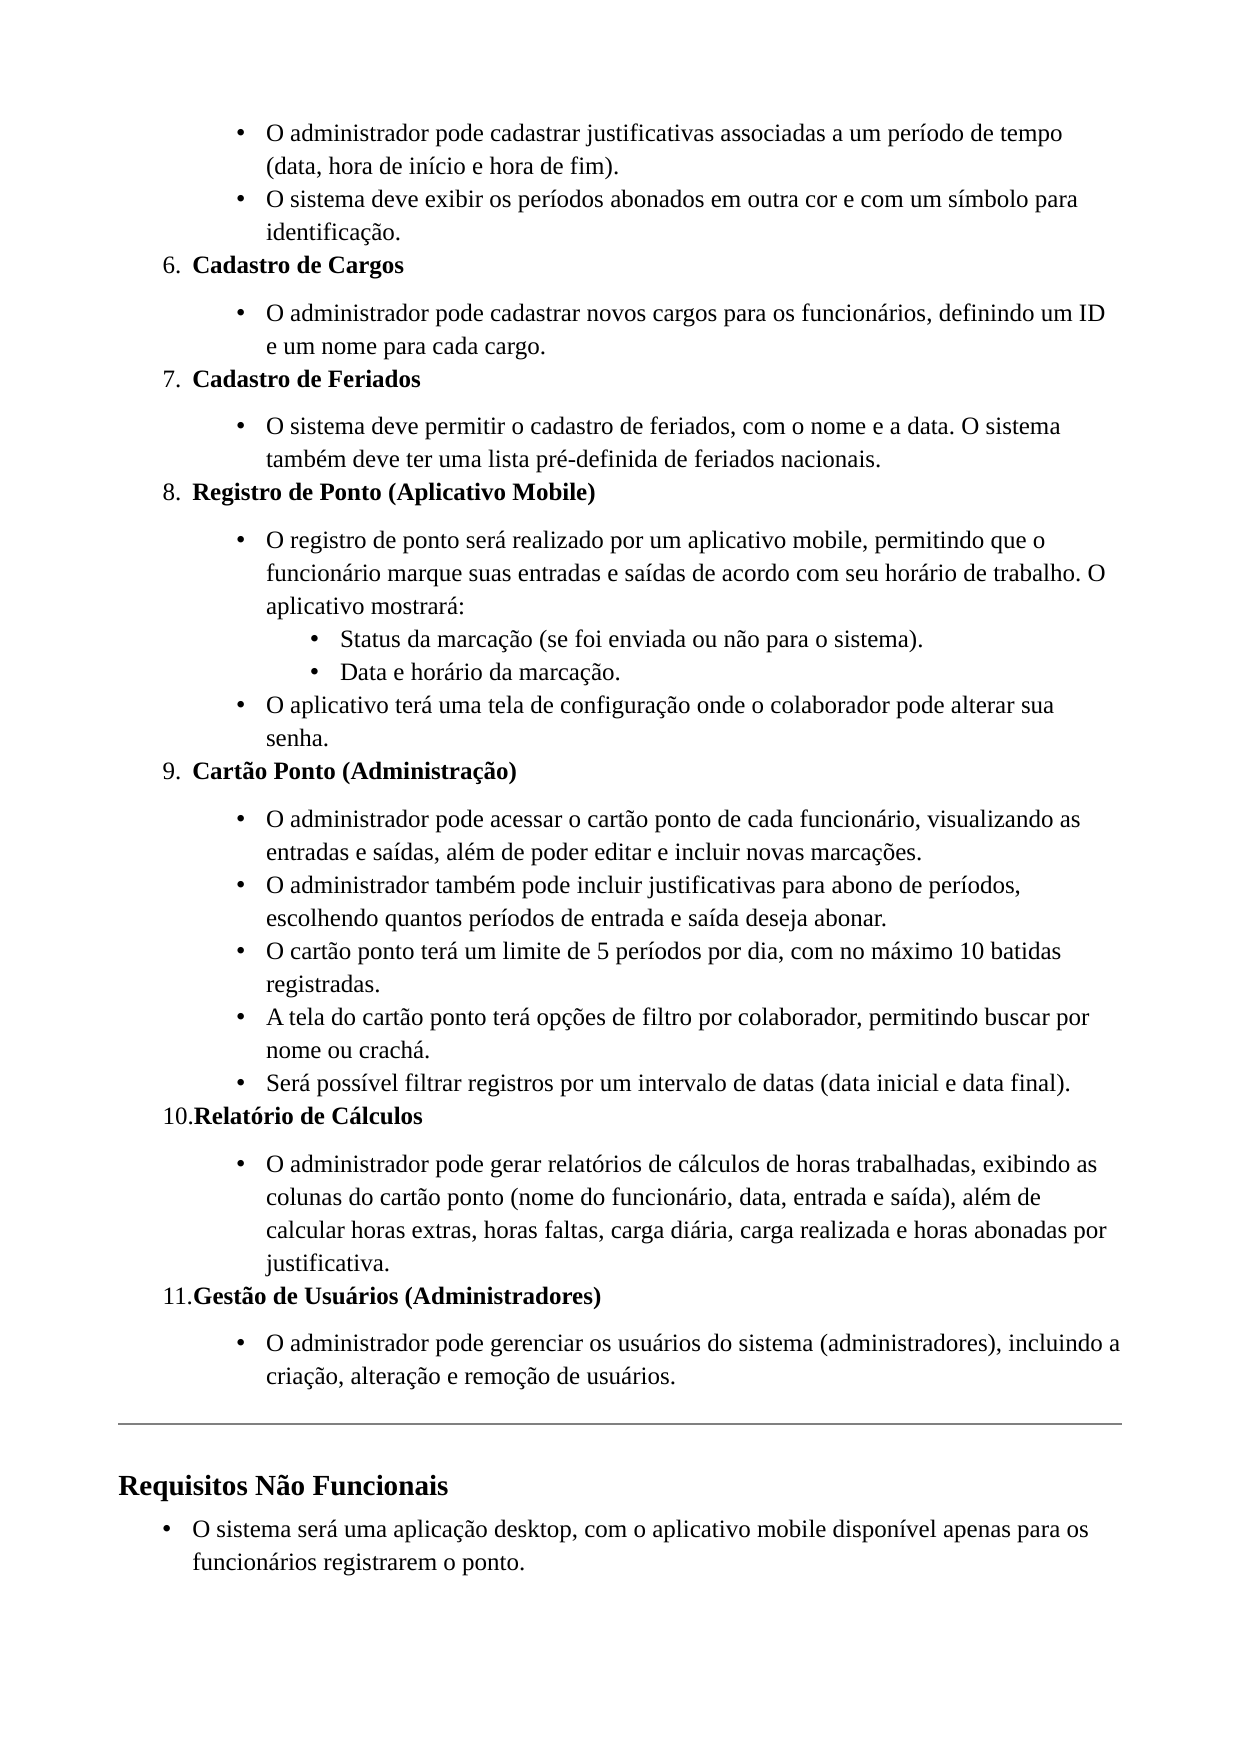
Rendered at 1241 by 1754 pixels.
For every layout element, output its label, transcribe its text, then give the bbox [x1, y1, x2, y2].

list O cartão ponto terá um limite de 5 períodos por dia, com no máximo 10 batidas registradas. [236, 936, 1122, 998]
list Registro de Ponto (Aplicativo Mobile) [162, 477, 1122, 506]
list O administrador pode gerar relatórios de cálculos de horas trabalhadas, exibindo as colunas do cartão ponto (nome do funcionário, data, entrada e saída), além de calcular horas extras, horas faltas, carga diária, carga realizada e horas abonadas por justificativa. [236, 1149, 1122, 1276]
list O sistema será uma aplicação desktop, com o aplicativo mobile disponível apenas para os funcionários registrarem o ponto. [162, 1514, 1122, 1576]
list O administrador também pode incluir justificativas para abono de períodos, escolhendo quantos períodos de entrada e saída deseja abonar. [236, 870, 1122, 932]
list Será possível filtrar registros por um intervalo de datas (data inicial e data final). [236, 1068, 1122, 1097]
list Cadastro de Cargos [162, 250, 1122, 279]
list Status da marcação (se foi enviada ou não para o sistema). [310, 624, 1122, 653]
list Gestão de Usuários (Administradores) [162, 1281, 1122, 1309]
list Cartão Ponto (Administração) [162, 756, 1122, 785]
list A tela do cartão ponto terá opções de filtro por colaborador, permitindo buscar por nome ou crachá. [236, 1002, 1122, 1064]
list Data e horário da marcação. [310, 657, 1122, 686]
list O aplicativo terá uma tela de configuração onde o colaborador pode alterar sua senha. [236, 690, 1122, 752]
list O registro de ponto será realizado por um aplicativo mobile, permitindo que o funcionário marque suas entradas e saídas de acordo com seu horário de trabalho. O aplicativo mostrará: [236, 525, 1122, 620]
list Relatório de Cálculos [162, 1101, 1122, 1130]
list O administrador pode acessar o cartão ponto de cada funcionário, visualizando as entradas e saídas, além de poder editar e incluir novas marcações. [236, 804, 1122, 866]
list O administrador pode cadastrar novos cargos para os funcionários, definindo um ID e um nome para cada cargo. [236, 298, 1122, 359]
subtitle Requisitos Não Funcionais [118, 1468, 1122, 1501]
list O administrador pode gerenciar os usuários do sistema (administradores), incluindo a criação, alteração e remoção de usuários. [236, 1328, 1122, 1390]
list Cadastro de Feriados [162, 364, 1122, 393]
list O sistema deve permitir o cadastro de feriados, com o nome e a data. O sistema também deve ter uma lista pré-definida de feriados nacionais. [236, 411, 1122, 473]
list O administrador pode cadastrar justificativas associadas a um período de tempo (data, hora de início e hora de fim). [236, 118, 1122, 180]
list O sistema deve exibir os períodos abonados em outra cor e com um símbolo para identificação. [236, 184, 1122, 246]
